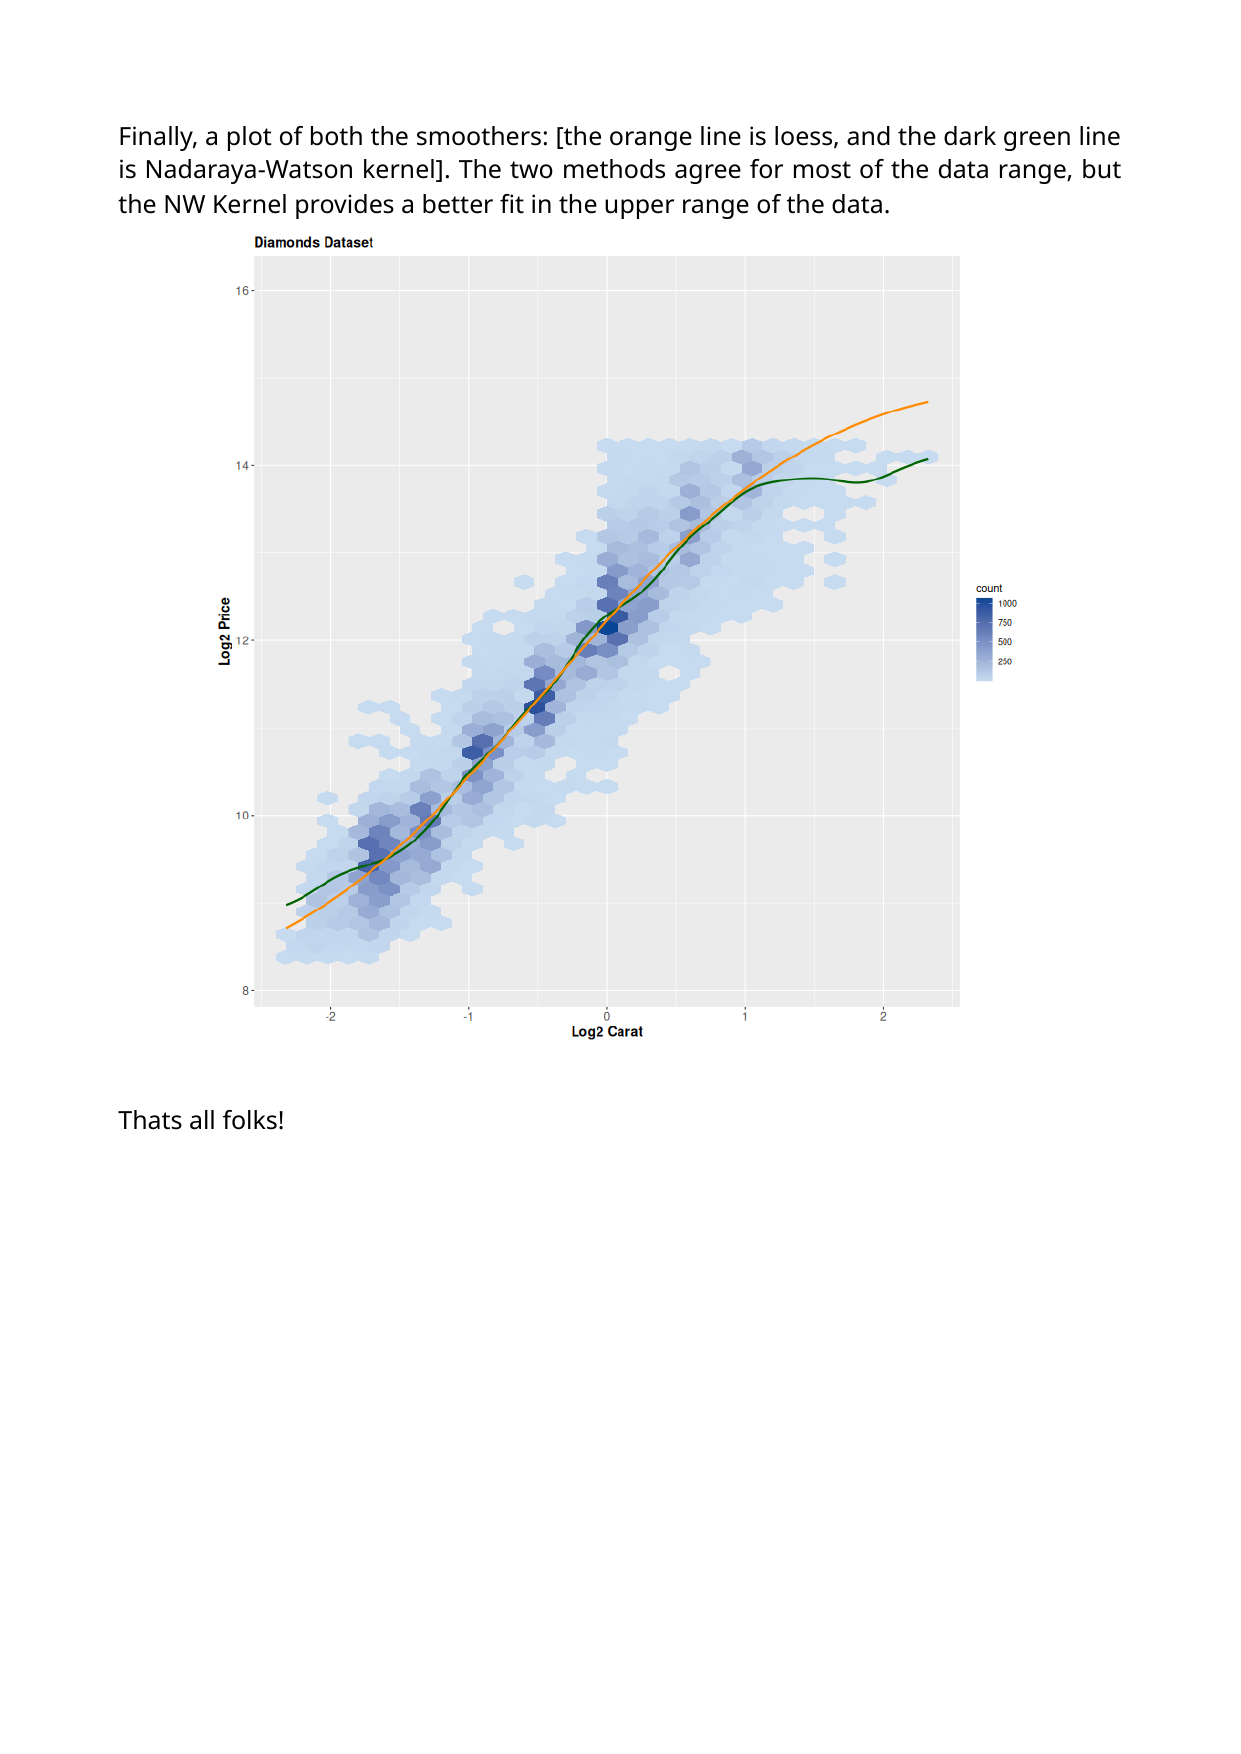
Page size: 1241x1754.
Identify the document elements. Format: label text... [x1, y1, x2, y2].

text Finally, a plot of both the smoothers: [the orange line is loess, and the dark green line is Nadaraya-Watson kernel]. The two methods agree for most of the data range, but the NW Kernel provides a better fit in the upper range of the data. [118, 118, 1122, 220]
picture [213, 232, 1027, 1045]
text Thats all folks! [118, 1102, 1122, 1136]
